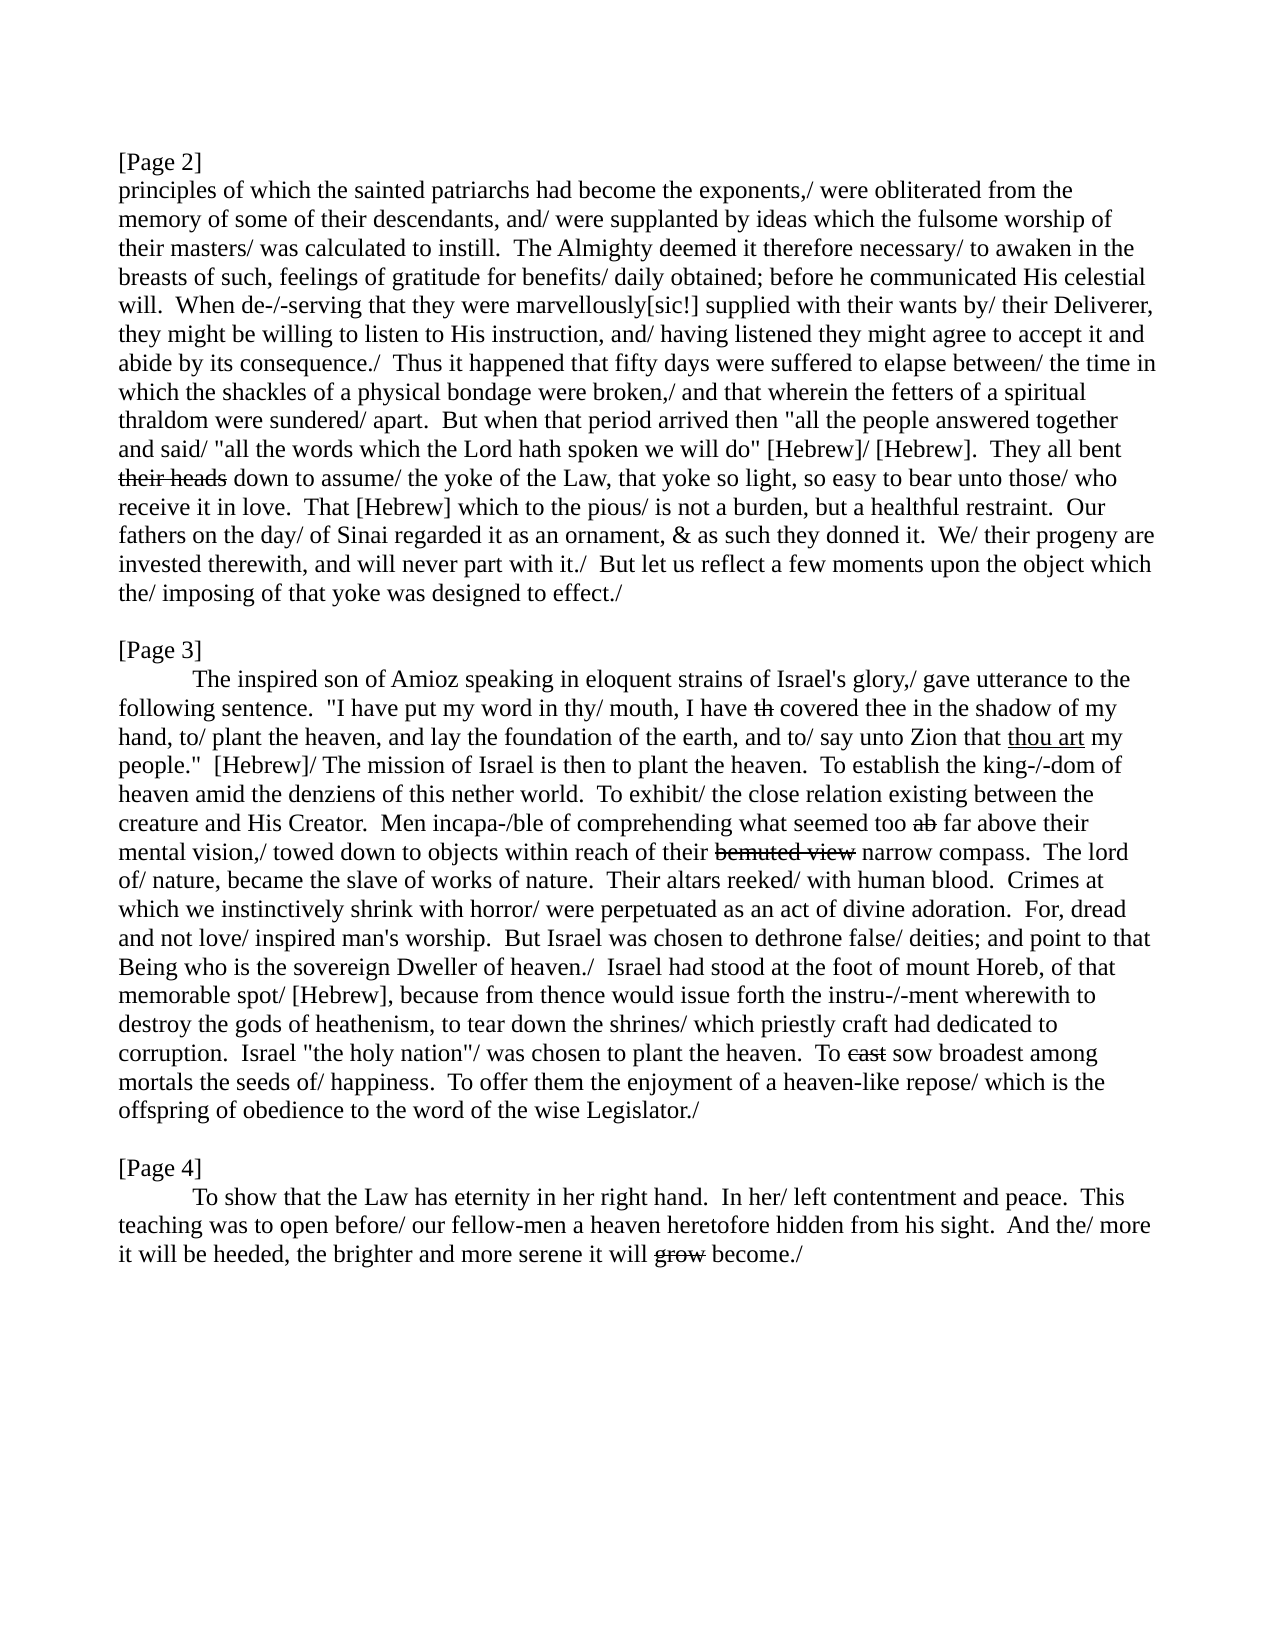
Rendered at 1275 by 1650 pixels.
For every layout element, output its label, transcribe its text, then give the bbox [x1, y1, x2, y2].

text To show that the Law has eternity in her right hand. In her/ left contentment and peace. This teaching was to open before/ our fellow-men a heaven heretofore hidden from his sight. And the/ more it will be heeded, the brighter and more serene it will grow become./ [118, 1182, 1157, 1268]
text The inspired son of Amioz speaking in eloquent strains of Israel's glory,/ gave utterance to the following sentence. "I have put my word in thy/ mouth, I have th covered thee in the shadow of my hand, to/ plant the heaven, and lay the foundation of the earth, and to/ say unto Zion that thou art my people." [Hebrew]/ The mission of Israel is then to plant the heaven. To establish the king-/-dom of heaven amid the denziens of this nether world. To exhibit/ the close relation existing between the creature and His Creator. Men incapa-/ble of comprehending what seemed too ab far above their mental vision,/ towed down to objects within reach of their bemuted view narrow compass. The lord of/ nature, became the slave of works of nature. Their altars reeked/ with human blood. Crimes at which we instinctively shrink with horror/ were perpetuated as an act of divine adoration. For, dread and not love/ inspired man's worship. But Israel was chosen to dethrone false/ deities; and point to that Being who is the sovereign Dweller of heaven./ Israel had stood at the foot of mount Horeb, of that memorable spot/ [Hebrew], because from thence would issue forth the instru-/-ment wherewith to destroy the gods of heathenism, to tear down the shrines/ which priestly craft had dedicated to corruption. Israel "the holy nation"/ was chosen to plant the heaven. To cast sow broadest among mortals the seeds of/ happiness. To offer them the enjoyment of a heaven-like repose/ which is the offspring of obedience to the word of the wise Legislator./ [118, 664, 1157, 1124]
text [Page 4] [118, 1153, 1157, 1182]
text [Page 2] [118, 147, 1157, 176]
text [Page 3] [118, 636, 1157, 664]
text principles of which the sainted patriarchs had become the exponents,/ were obliterated from the memory of some of their descendants, and/ were supplanted by ideas which the fulsome worship of their masters/ was calculated to instill. The Almighty deemed it therefore necessary/ to awaken in the breasts of such, feelings of gratitude for benefits/ daily obtained; before he communicated His celestial will. When de-/-serving that they were marvellously[sic!] supplied with their wants by/ their Deliverer, they might be willing to listen to His instruction, and/ having listened they might agree to accept it and abide by its consequence./ Thus it happened that fifty days were suffered to elapse between/ the time in which the shackles of a physical bondage were broken,/ and that wherein the fetters of a spiritual thraldom were sundered/ apart. But when that period arrived then "all the people answered together and said/ "all the words which the Lord hath spoken we will do" [Hebrew]/ [Hebrew]. They all bent their heads down to assume/ the yoke of the Law, that yoke so light, so easy to bear unto those/ who receive it in love. That [Hebrew] which to the pious/ is not a burden, but a healthful restraint. Our fathers on the day/ of Sinai regarded it as an ornament, & as such they donned it. We/ their progeny are invested therewith, and will never part with it./ But let us reflect a few moments upon the object which the/ imposing of that yoke was designed to effect./ [118, 176, 1157, 607]
